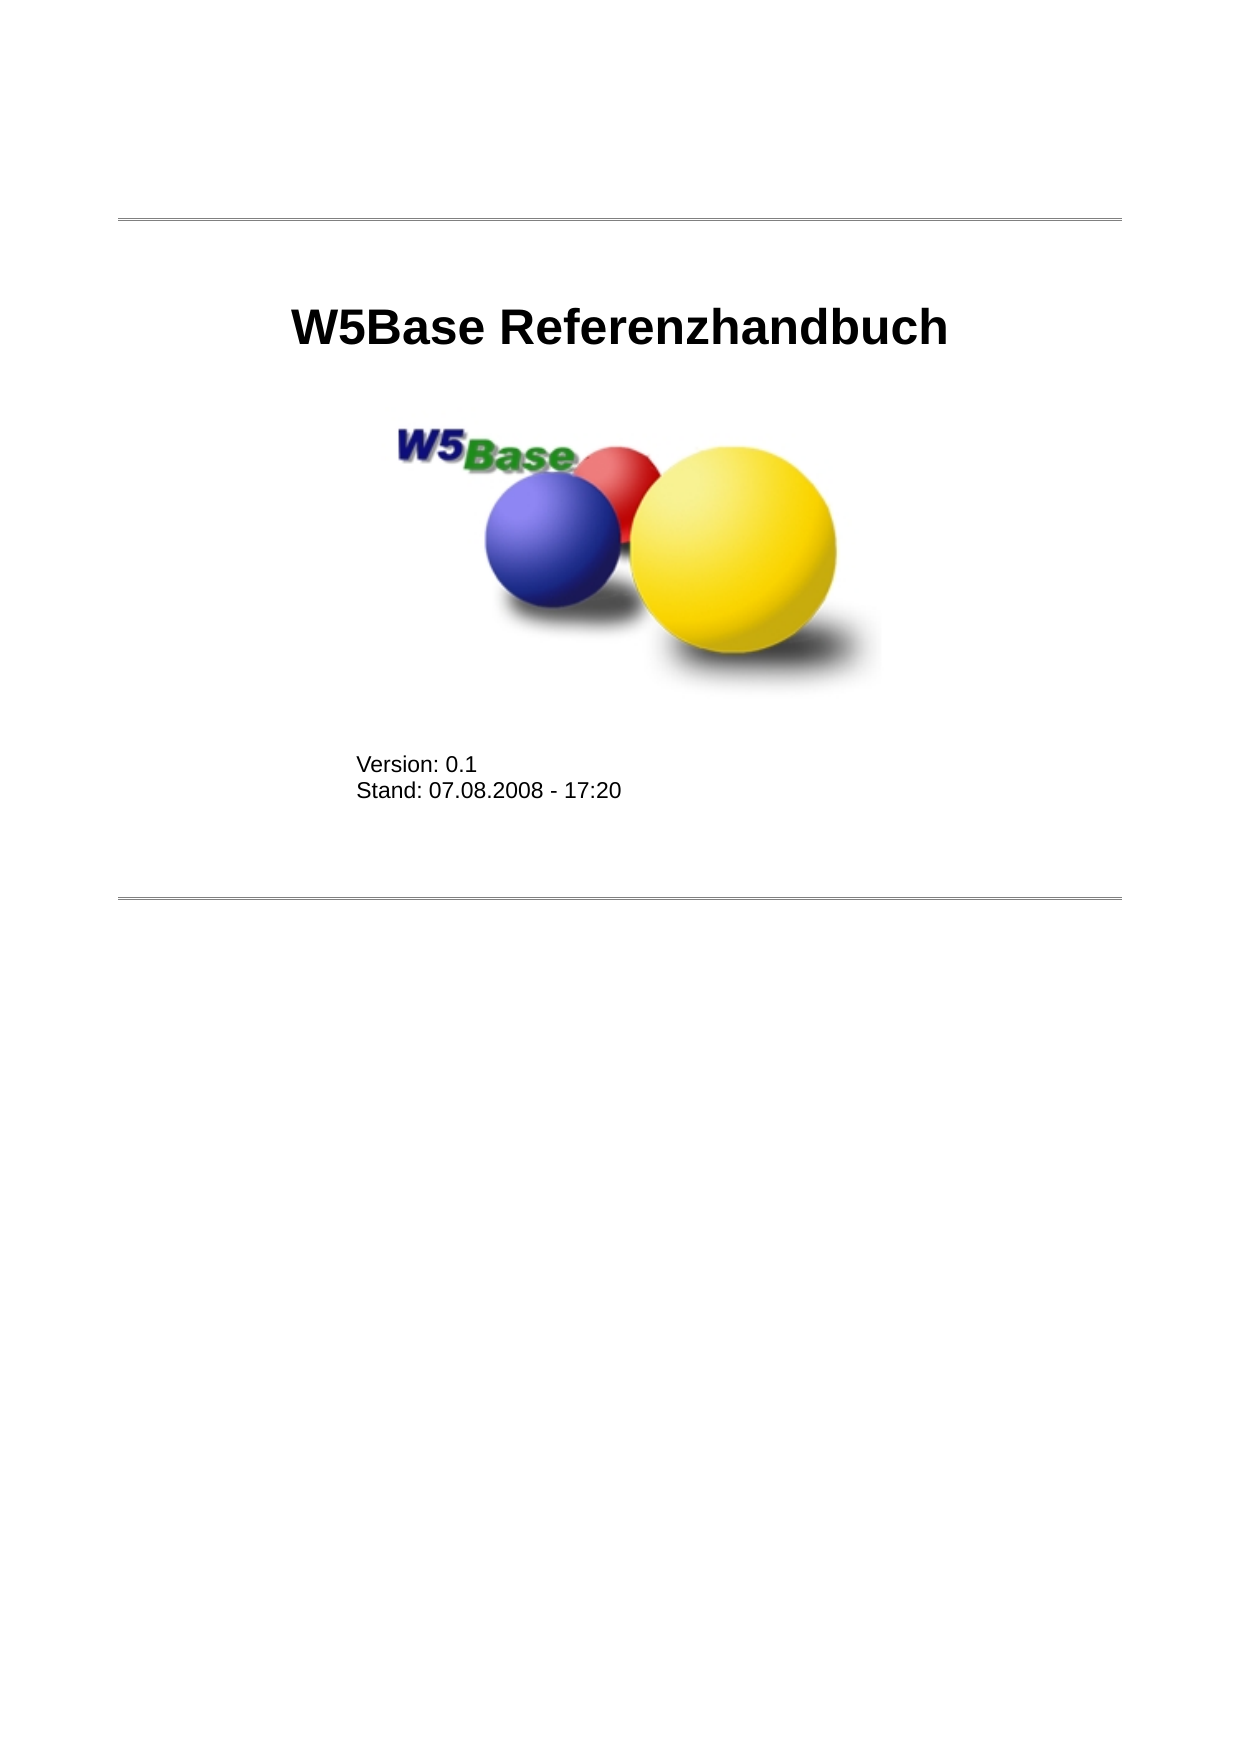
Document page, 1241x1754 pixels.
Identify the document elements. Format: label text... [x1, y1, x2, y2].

text W5Base Referenzhandbuch [118, 298, 1122, 355]
table_header Version: 0.1 Stand: 07.08.2008 - 17:20 [356, 751, 884, 804]
picture [356, 355, 884, 751]
